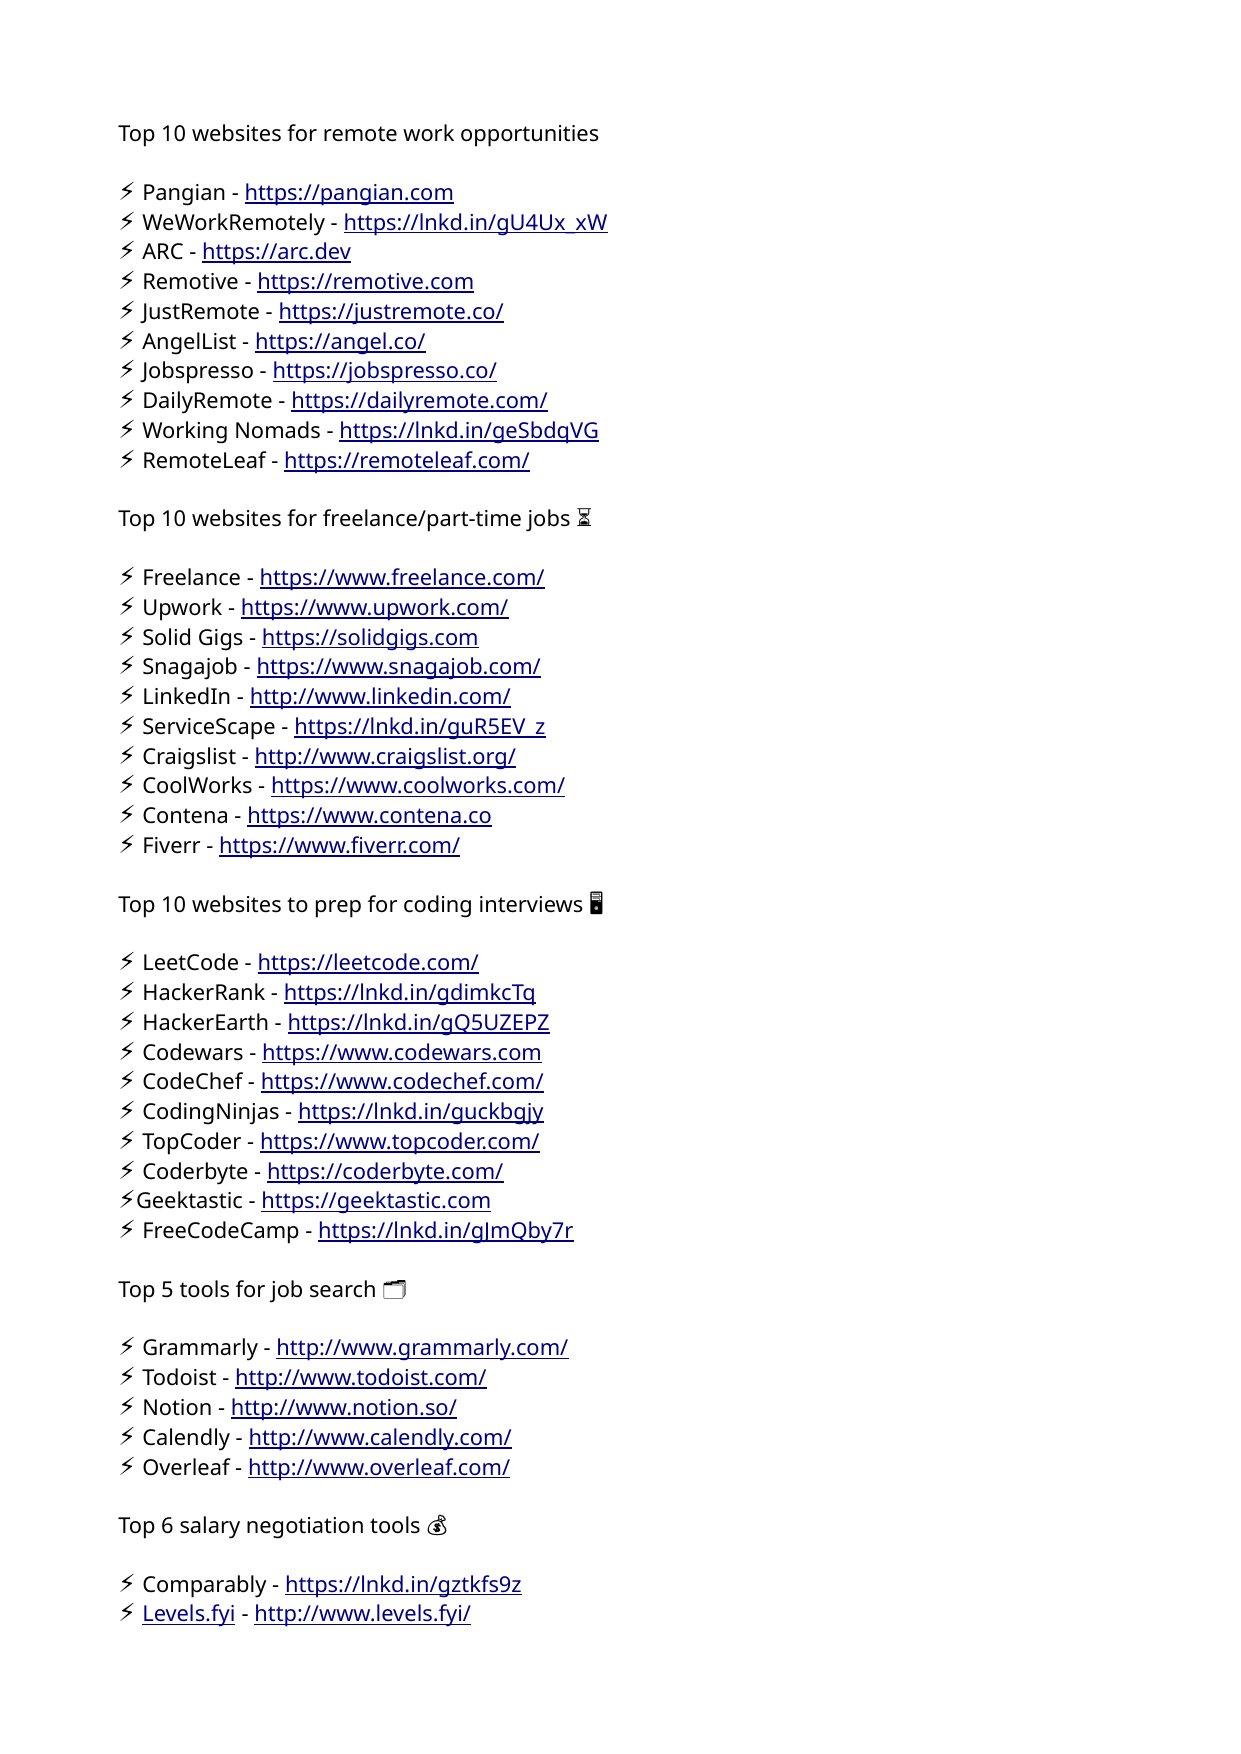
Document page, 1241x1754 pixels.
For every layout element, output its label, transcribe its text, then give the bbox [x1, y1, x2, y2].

text Top 10 websites for remote work opportunities [118, 118, 1122, 148]
text ⚡️ Pangian - https://pangian.com ⚡️ WeWorkRemotely - https://lnkd.in/gU4Ux_xW ⚡️ ARC - https://arc.dev ⚡️ Remotive - https://remotive.com ⚡️ JustRemote - https://justremote.co/ ⚡️ AngelList - https://angel.co/ ⚡️ Jobspresso - https://jobspresso.co/ ⚡️ DailyRemote - https://dailyremote.com/ ⚡️ Working Nomads - https://lnkd.in/geSbdqVG ⚡️ RemoteLeaf - https://remoteleaf.com/ Top 10 websites for freelance/part-time jobs ⏳ ⚡️ Freelance - https://www.freelance.com/ ⚡️ Upwork - https://www.upwork.com/ ⚡️ Solid Gigs - https://solidgigs.com ⚡️ Snagajob - https://www.snagajob.com/ ⚡️ LinkedIn - http://www.linkedin.com/ ⚡️ ServiceScape - https://lnkd.in/guR5EV_z ⚡️ Craigslist - http://www.craigslist.org/ ⚡️ CoolWorks - https://www.coolworks.com/ ⚡️ Contena - https://www.contena.co ⚡️ Fiverr - https://www.fiverr.com/ Top 10 websites to prep for coding interviews 🖥 ⚡️ LeetCode - https://leetcode.com/ ⚡️ HackerRank - https://lnkd.in/gdimkcTq ⚡️ HackerEarth - https://lnkd.in/gQ5UZEPZ ⚡️ Codewars - https://www.codewars.com ⚡️ CodeChef - https://www.codechef.com/ ⚡️ CodingNinjas - https://lnkd.in/guckbgjy ⚡️ TopCoder - https://www.topcoder.com/ ⚡️ Coderbyte - https://coderbyte.com/ ⚡️Geektastic - https://geektastic.com ⚡️ FreeCodeCamp - https://lnkd.in/gJmQby7r Top 5 tools for job search 🗂 ⚡️ Grammarly - http://www.grammarly.com/ ⚡️ Todoist - http://www.todoist.com/ ⚡️ Notion - http://www.notion.so/ ⚡️ Calendly - http://www.calendly.com/ ⚡️ Overleaf - http://www.overleaf.com/ Top 6 salary negotiation tools 💰 ⚡️ Comparably - https://lnkd.in/gztkfs9z ⚡️ Levels.fyi - http://www.levels.fyi/ [118, 177, 1122, 1628]
